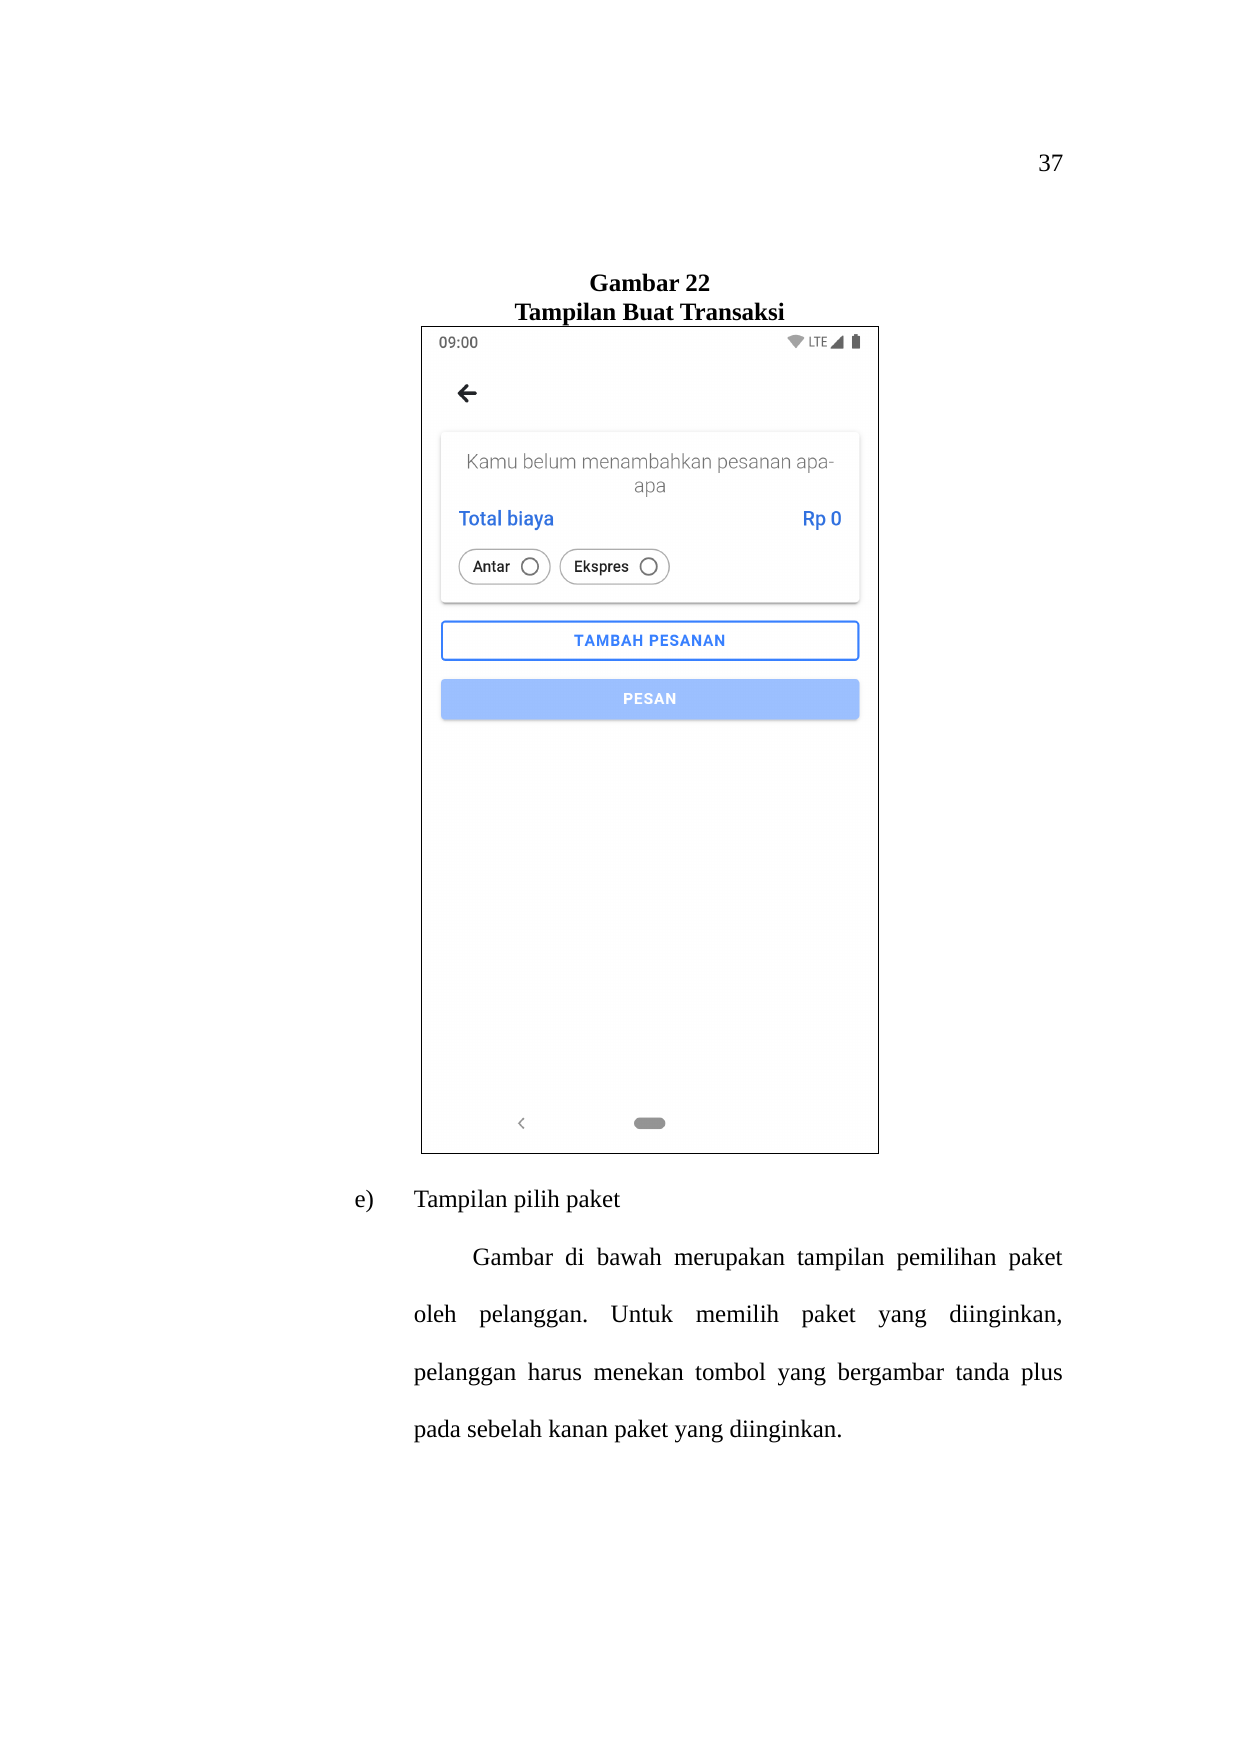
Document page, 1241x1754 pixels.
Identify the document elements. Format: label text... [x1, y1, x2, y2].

picture [423, 329, 876, 1150]
text Gambar di bawah merupakan tampilan pemilihan paket oleh pelanggan. Untuk memilih paket yang diinginkan, pelanggan harus menekan tombol yang bergambar tanda plus pada sebelah kanan paket yang diinginkan. [413, 1242, 1063, 1443]
text Tampilan Buat Transaksi [421, 297, 878, 326]
text [422, 327, 878, 1153]
text Gambar 22 [421, 268, 878, 297]
text e) Tampilan pilih paket [354, 956, 1063, 1213]
